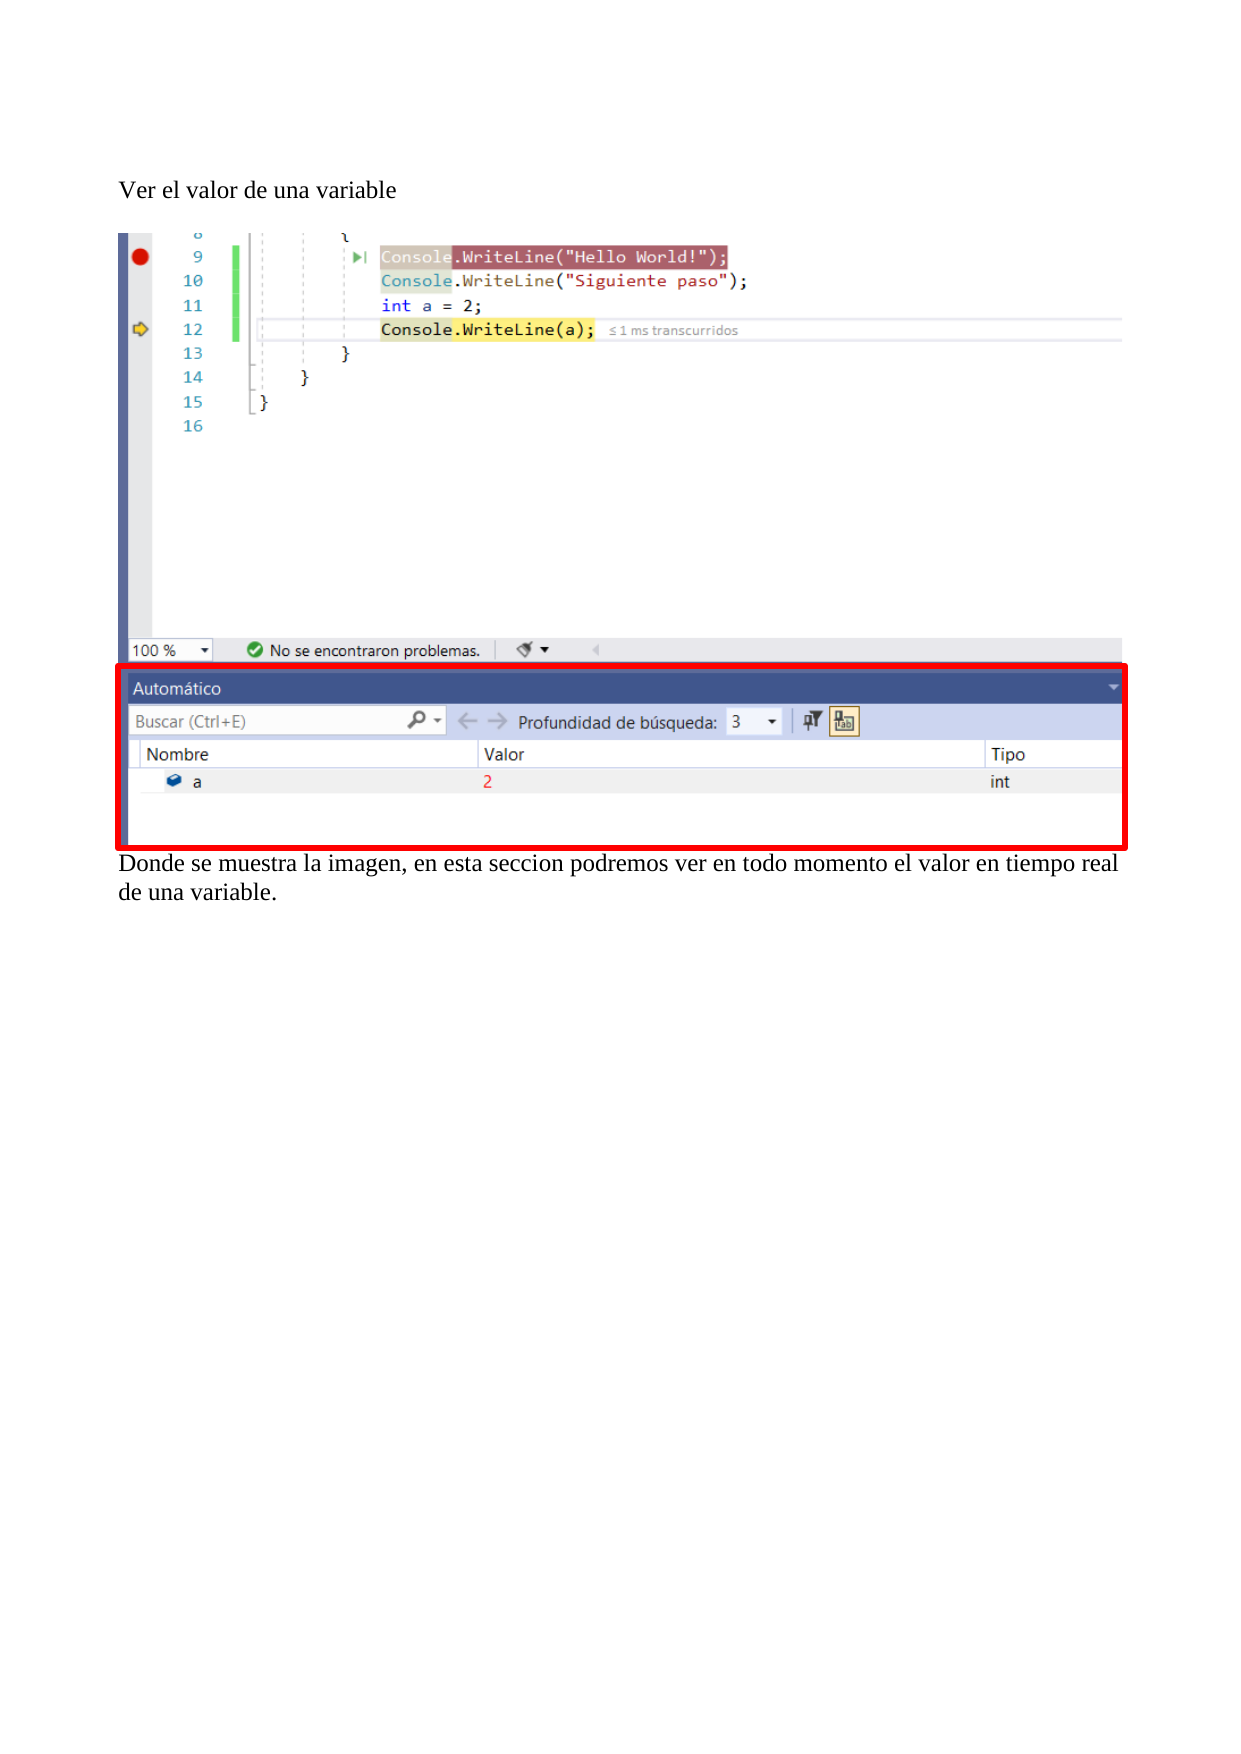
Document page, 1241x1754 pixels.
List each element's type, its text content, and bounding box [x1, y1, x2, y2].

text Ver el valor de una variable [118, 176, 1122, 204]
picture [118, 233, 1123, 663]
text Donde se muestra la imagen, en esta seccion podremos ver en todo momento el valor en tiempo real de una variable. [118, 851, 1122, 906]
picture [121, 669, 1122, 845]
